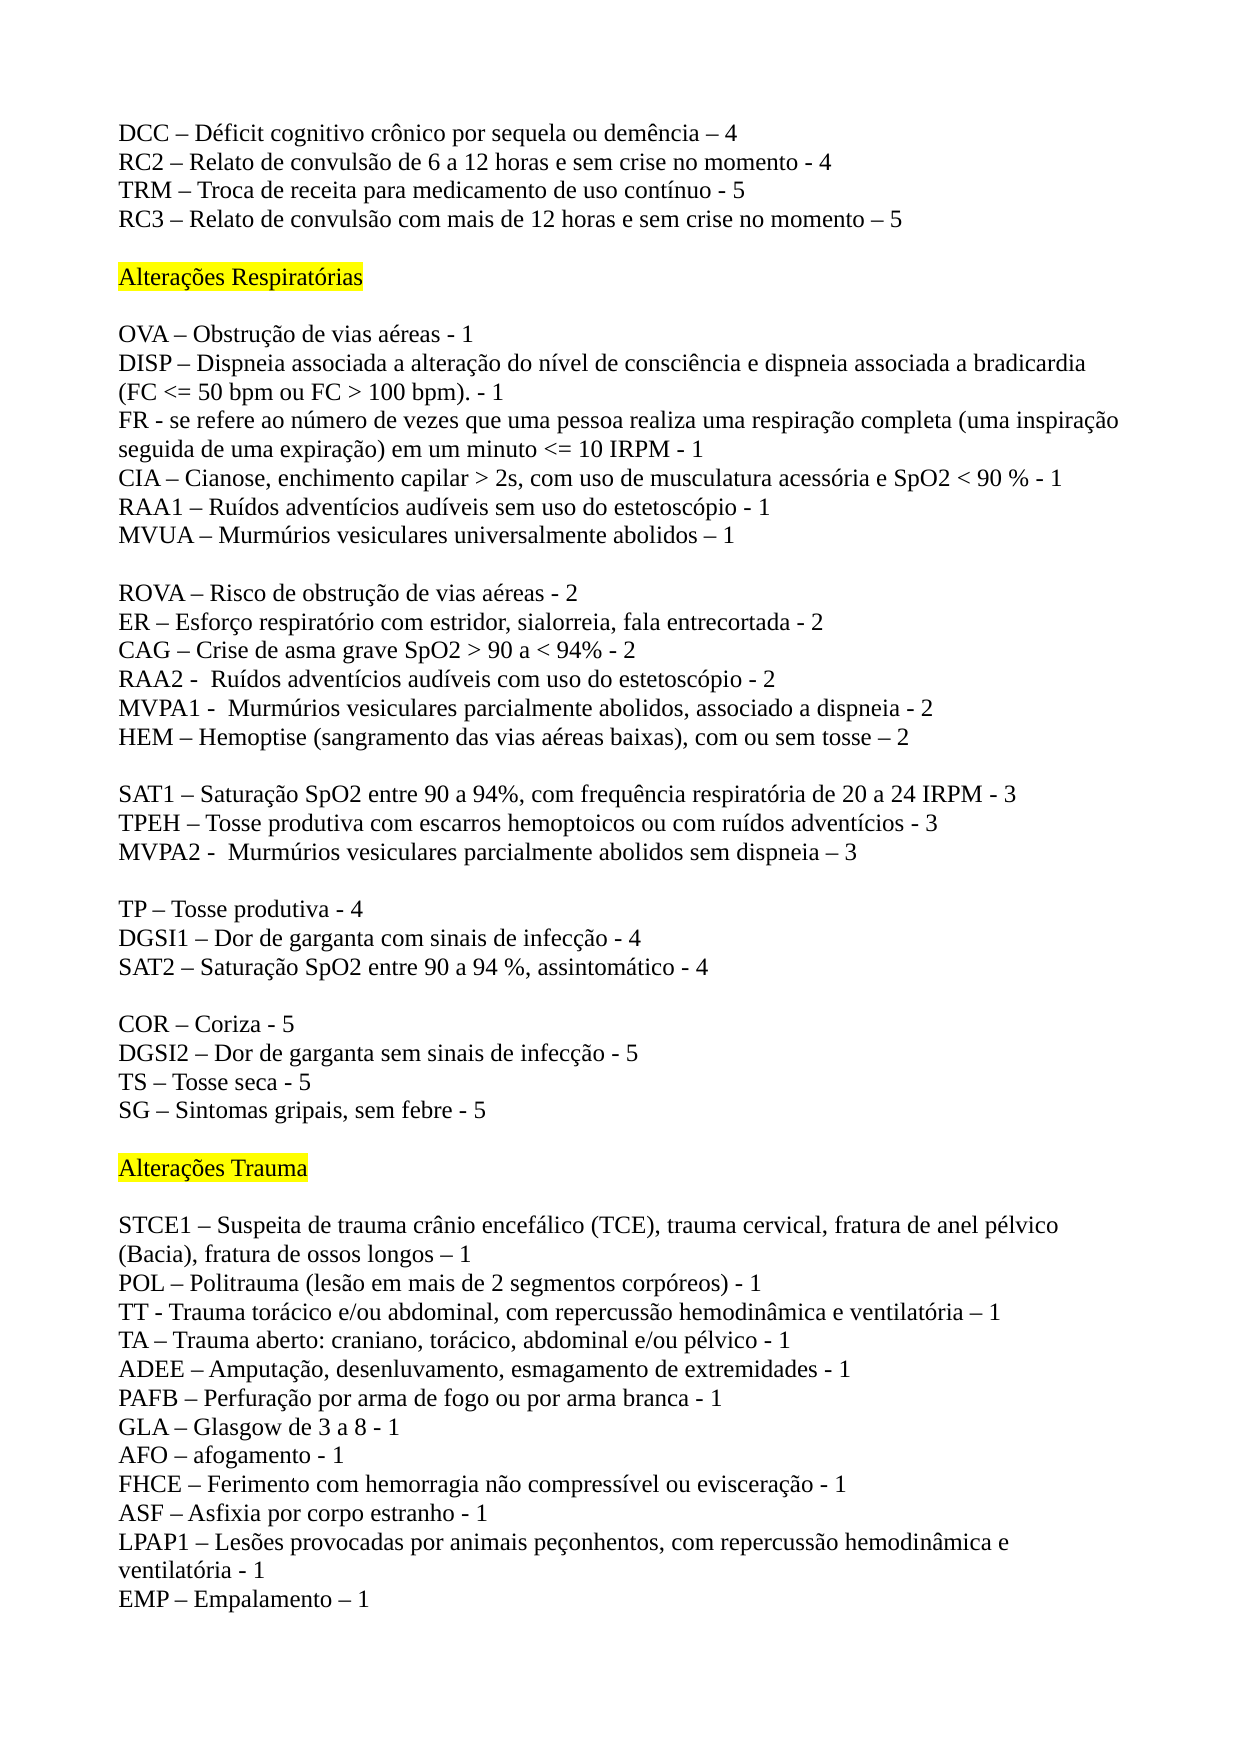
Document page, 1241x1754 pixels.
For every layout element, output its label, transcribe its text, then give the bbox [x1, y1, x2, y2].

text AFO – afogamento - 1 [118, 1441, 1122, 1469]
text MVPA2 - Murmúrios vesiculares parcialmente abolidos sem dispneia – 3 [118, 837, 1122, 866]
text POL – Politrauma (lesão em mais de 2 segmentos corpóreos) - 1 [118, 1268, 1122, 1297]
text TRM – Troca de receita para medicamento de uso contínuo - 5 [118, 176, 1122, 204]
text TP – Tosse produtiva - 4 [118, 894, 1122, 923]
text DGSI2 – Dor de garganta sem sinais de infecção - 5 [118, 1038, 1122, 1067]
text ER – Esforço respiratório com estridor, sialorreia, fala entrecortada - 2 [118, 607, 1122, 636]
text Alterações Trauma [118, 1153, 1122, 1182]
text CIA – Cianose, enchimento capilar > 2s, com uso de musculatura acessória e SpO2 < 90 % - 1 [118, 463, 1122, 492]
text GLA – Glasgow de 3 a 8 - 1 [118, 1412, 1122, 1441]
text MVUA – Murmúrios vesiculares universalmente abolidos – 1 [118, 521, 1122, 549]
text RAA1 – Ruídos adventícios audíveis sem uso do estetoscópio - 1 [118, 492, 1122, 521]
text Alterações Respiratórias [118, 262, 1122, 291]
text SAT1 – Saturação SpO2 entre 90 a 94%, com frequência respiratória de 20 a 24 IRPM - 3 [118, 779, 1122, 808]
text RC3 – Relato de convulsão com mais de 12 horas e sem crise no momento – 5 [118, 204, 1122, 233]
text DGSI1 – Dor de garganta com sinais de infecção - 4 [118, 923, 1122, 952]
text FR - se refere ao número de vezes que uma pessoa realiza uma respiração completa (uma inspiração seguida de uma expiração) em um minuto <= 10 IRPM - 1 [118, 406, 1122, 463]
text STCE1 – Suspeita de trauma crânio encefálico (TCE), trauma cervical, fratura de anel pélvico (Bacia), fratura de ossos longos – 1 [118, 1211, 1122, 1268]
text HEM – Hemoptise (sangramento das vias aéreas baixas), com ou sem tosse – 2 [118, 722, 1122, 751]
text MVPA1 - Murmúrios vesiculares parcialmente abolidos, associado a dispneia - 2 [118, 693, 1122, 722]
text TS – Tosse seca - 5 [118, 1067, 1122, 1096]
text LPAP1 – Lesões provocadas por animais peçonhentos, com repercussão hemodinâmica e ventilatória - 1 [118, 1527, 1122, 1584]
text DCC – Déficit cognitivo crônico por sequela ou demência – 4 [118, 118, 1122, 147]
text DISP – Dispneia associada a alteração do nível de consciência e dispneia associada a bradicardia (FC <= 50 bpm ou FC > 100 bpm). - 1 [118, 348, 1122, 406]
text RC2 – Relato de convulsão de 6 a 12 horas e sem crise no momento - 4 [118, 147, 1122, 176]
text RAA2 - Ruídos adventícios audíveis com uso do estetoscópio - 2 [118, 664, 1122, 693]
text COR – Coriza - 5 [118, 1009, 1122, 1038]
text EMP – Empalamento – 1 [118, 1584, 1122, 1613]
text ROVA – Risco de obstrução de vias aéreas - 2 [118, 578, 1122, 607]
text TT - Trauma torácico e/ou abdominal, com repercussão hemodinâmica e ventilatória – 1 [118, 1297, 1122, 1326]
text TPEH – Tosse produtiva com escarros hemoptoicos ou com ruídos adventícios - 3 [118, 808, 1122, 837]
text PAFB – Perfuração por arma de fogo ou por arma branca - 1 [118, 1383, 1122, 1412]
text SAT2 – Saturação SpO2 entre 90 a 94 %, assintomático - 4 [118, 952, 1122, 981]
text TA – Trauma aberto: craniano, torácico, abdominal e/ou pélvico - 1 [118, 1326, 1122, 1354]
text CAG – Crise de asma grave SpO2 > 90 a < 94% - 2 [118, 636, 1122, 664]
text FHCE – Ferimento com hemorragia não compressível ou evisceração - 1 [118, 1469, 1122, 1498]
text OVA – Obstrução de vias aéreas - 1 [118, 319, 1122, 348]
text SG – Sintomas gripais, sem febre - 5 [118, 1096, 1122, 1124]
text ADEE – Amputação, desenluvamento, esmagamento de extremidades - 1 [118, 1354, 1122, 1383]
text ASF – Asfixia por corpo estranho - 1 [118, 1498, 1122, 1527]
